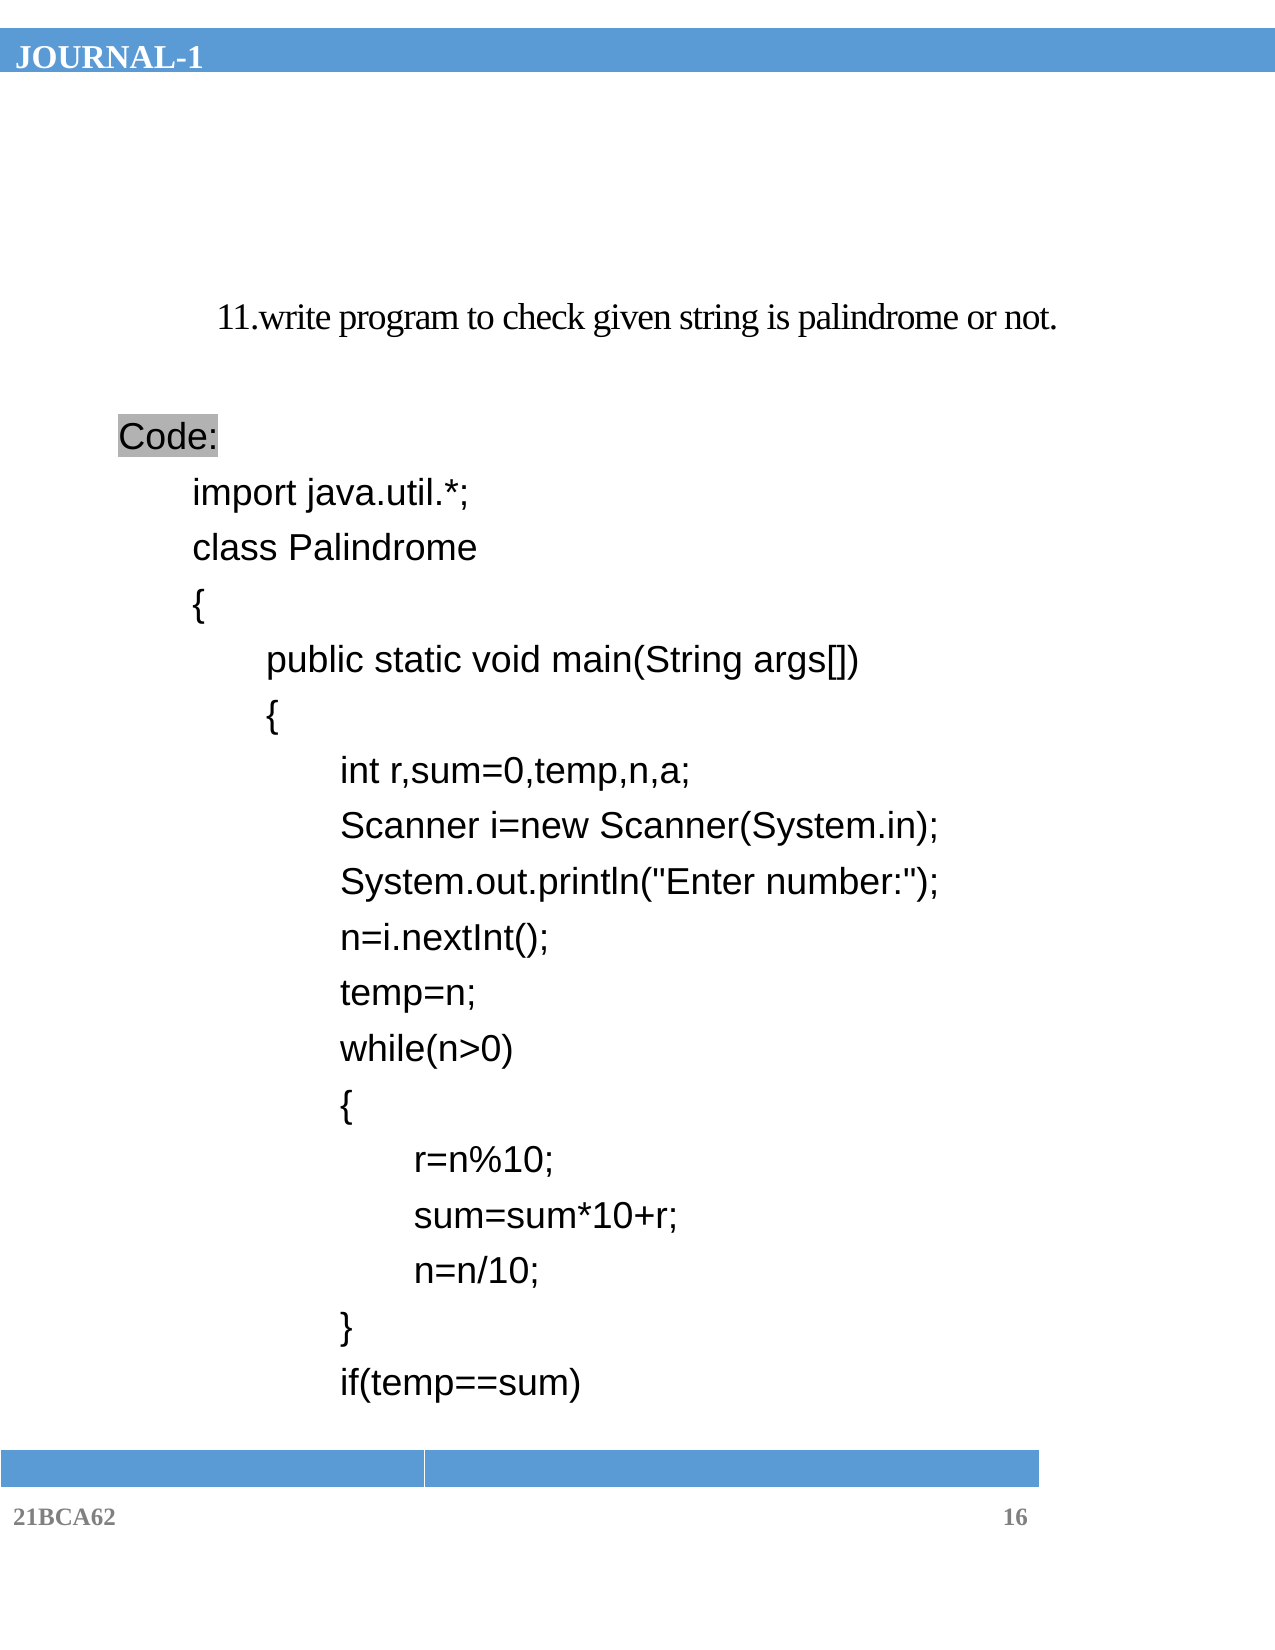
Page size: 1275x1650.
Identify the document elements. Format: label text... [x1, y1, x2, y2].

text public static void main(String args[]) [118, 637, 1157, 680]
text { [118, 1082, 1157, 1125]
text int r,sum=0,temp,n,a; [118, 748, 1157, 791]
text import java.util.*; [118, 470, 1157, 513]
text { [118, 581, 1157, 624]
text System.out.println("Enter number:"); [118, 859, 1157, 902]
text temp=n; [118, 971, 1157, 1014]
text while(n>0) [118, 1026, 1157, 1069]
text if(temp==sum) [118, 1360, 1157, 1403]
text r=n%10; [118, 1137, 1157, 1181]
text } [118, 1304, 1157, 1347]
title 11.write program to check given string is palindrome or not. [118, 294, 1157, 337]
text n=n/10; [118, 1249, 1157, 1292]
text n=i.nextInt(); [118, 915, 1157, 958]
text Code: [118, 414, 1157, 457]
text Scanner i=new Scanner(System.in); [118, 804, 1157, 847]
text { [118, 692, 1157, 736]
text sum=sum*10+r; [118, 1193, 1157, 1236]
text class Palindrome [118, 526, 1157, 569]
